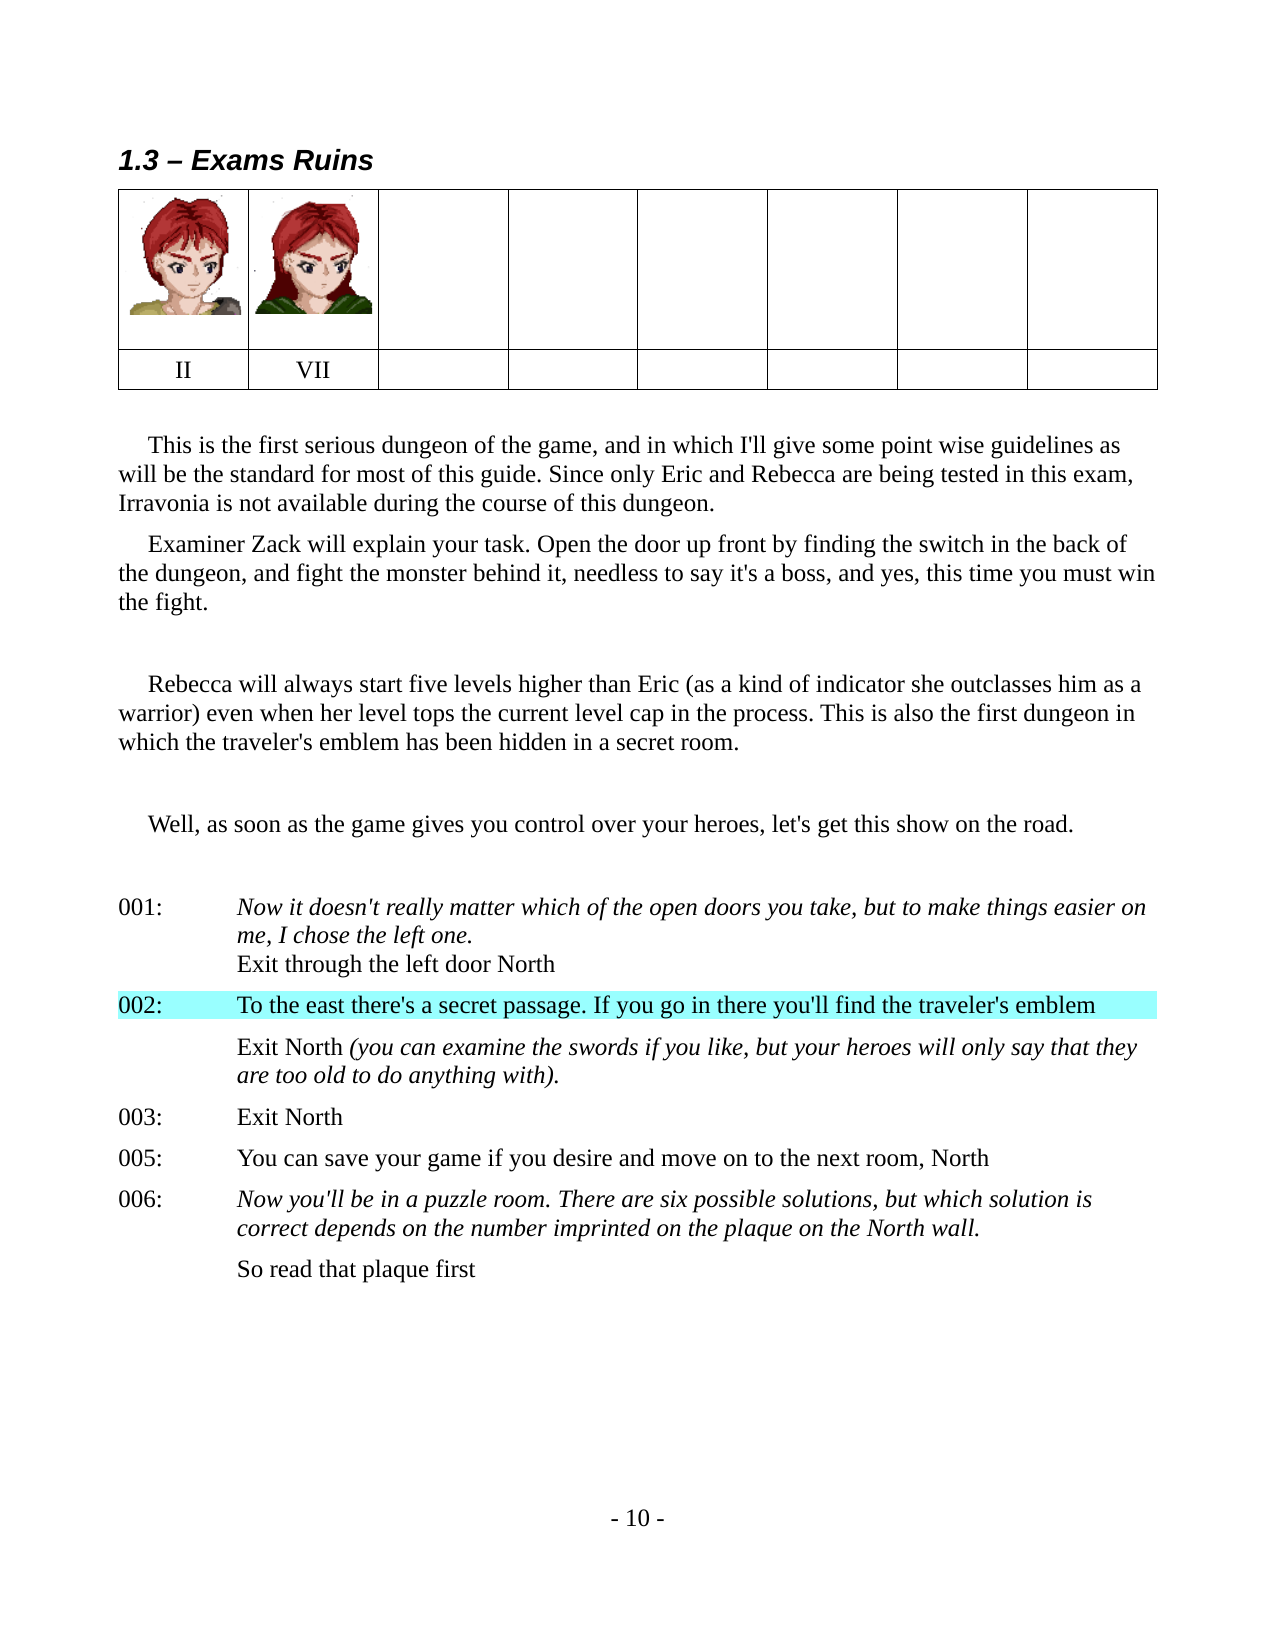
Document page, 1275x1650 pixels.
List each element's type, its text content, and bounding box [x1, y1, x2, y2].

text Rebecca will always start five levels higher than Eric (as a kind of indicator she outclasses him as a warrior) even when her level tops the current level cap in the process. This is also the first dungeon in which the traveler's emblem has been hidden in a secret room. [118, 669, 1157, 756]
text Examiner Zack will explain your task. Open the door up front by finding the switch in the back of the dungeon, and fight the monster behind it, needless to say it's a boss, and yes, this time you must win the fight. [118, 529, 1157, 616]
table_cell II [119, 350, 248, 389]
text 001: Now it doesn't really matter which of the open doors you take, but to make things easier on me, I chose the left one. Exit through the left door North [118, 892, 1157, 978]
table_cell [898, 350, 1027, 389]
text Well, as soon as the game gives you control over your heroes, let's get this show on the road. [118, 809, 1157, 838]
table_cell [768, 350, 897, 389]
text 003: Exit North [118, 1102, 1157, 1131]
text 005: You can save your game if you desire and move on to the next room, North [118, 1143, 1157, 1172]
table_cell [509, 350, 637, 389]
subtitle 1.3 – Exams Ruins [118, 143, 1157, 177]
table_cell [379, 350, 508, 389]
text 006: Now you'll be in a puzzle room. There are six possible solutions, but which solution is correct depends on the number imprinted on the plaque on the North wall. [118, 1184, 1157, 1242]
text This is the first serious dungeon of the game, and in which I'll give some point wise guidelines as will be the standard for most of this guide. Since only Eric and Rebecca are being tested in this exam, Irravonia is not available during the course of this dungeon. [118, 431, 1157, 517]
text So read that plaque first [118, 1254, 1157, 1283]
table_header [379, 190, 508, 349]
table_header [509, 190, 637, 349]
table_header [249, 190, 378, 313]
table_header [249, 314, 378, 349]
table_header [768, 190, 897, 349]
table_cell VII [249, 350, 378, 389]
table_header [119, 315, 248, 349]
picture [124, 195, 242, 315]
table_header [638, 190, 767, 349]
table_cell [1028, 350, 1157, 389]
table_cell [638, 350, 767, 389]
table_header [119, 190, 248, 314]
table_header [898, 190, 1027, 349]
text Exit North (you can examine the swords if you like, but your heroes will only say that they are too old to do anything with). [118, 1032, 1157, 1089]
table_header [1028, 190, 1157, 349]
picture [253, 195, 373, 314]
text 002: To the east there's a secret passage. If you go in there you'll find the traveler's emblem [118, 991, 1157, 1019]
